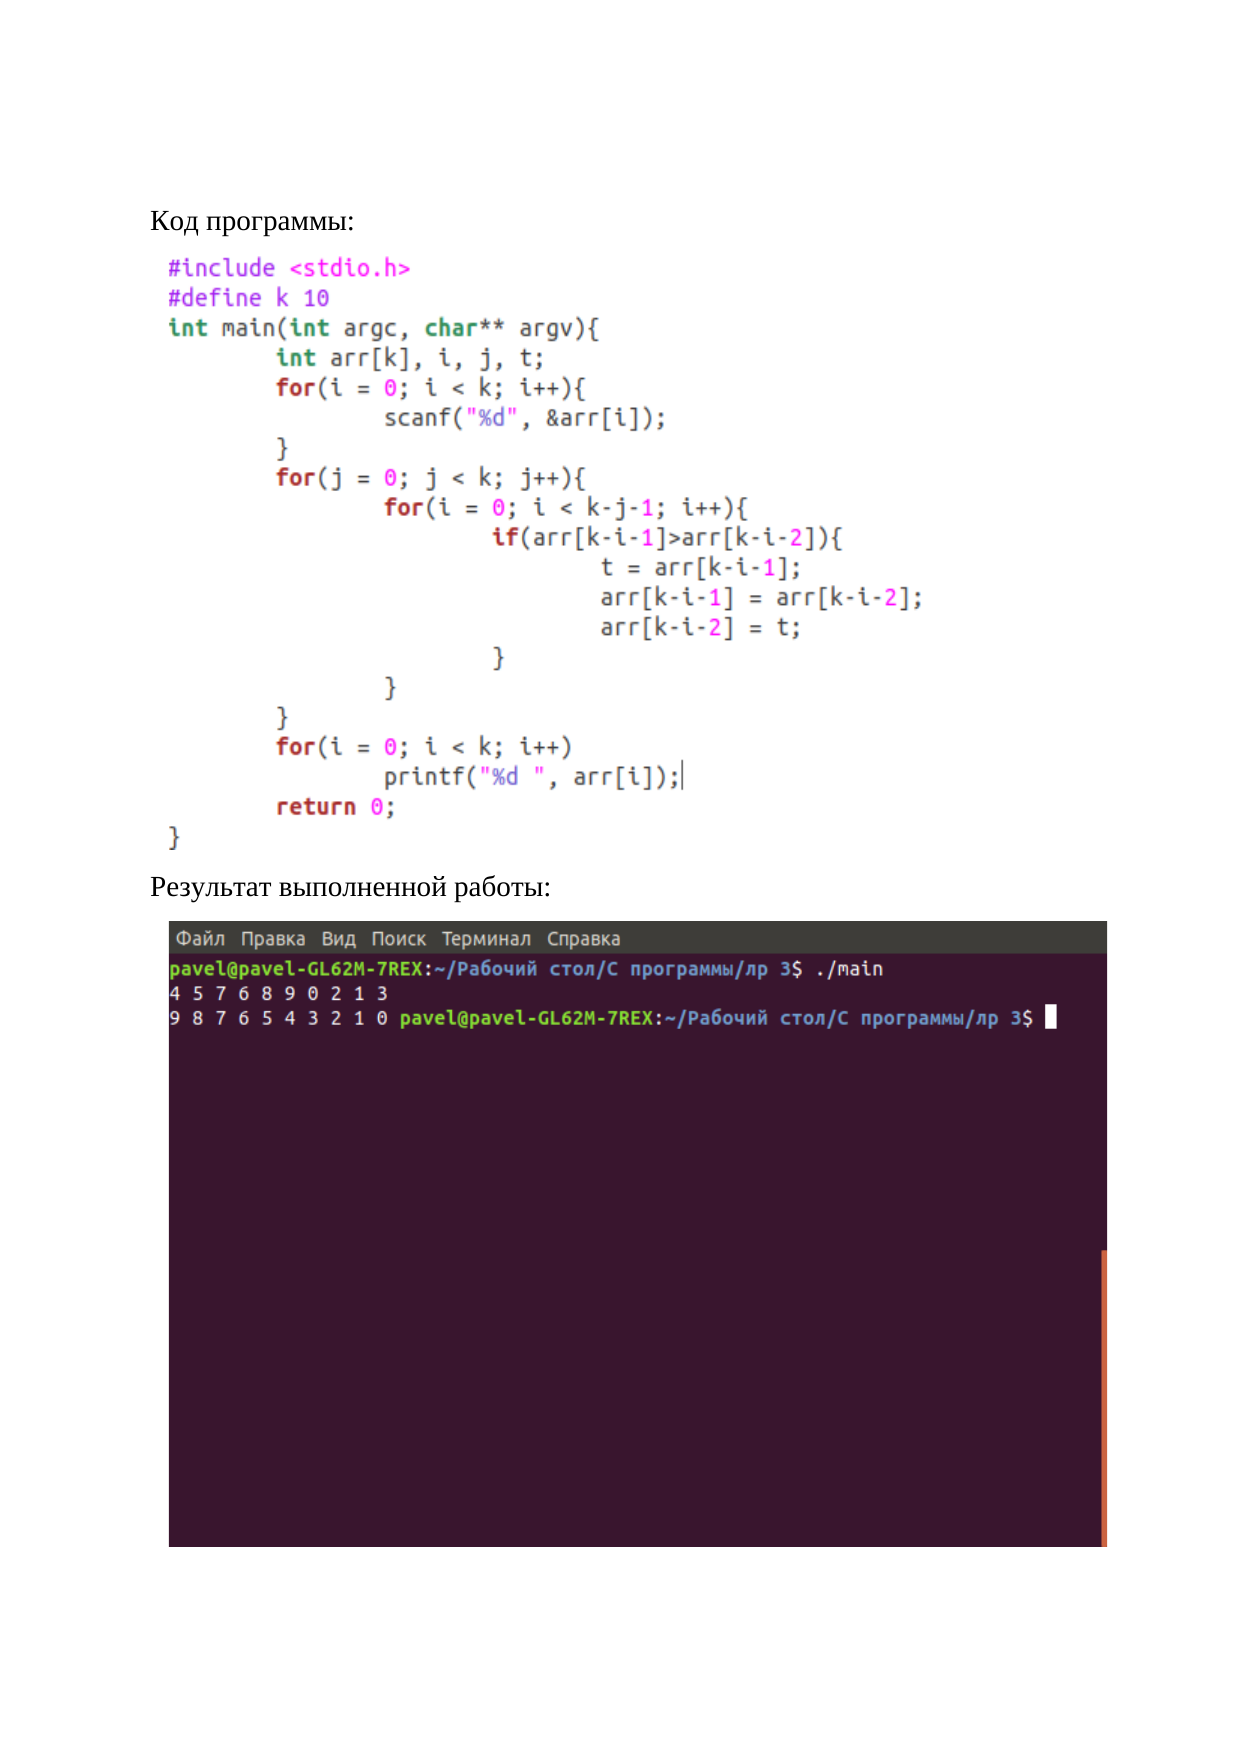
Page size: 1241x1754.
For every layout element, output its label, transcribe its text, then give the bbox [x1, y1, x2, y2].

picture [168, 255, 922, 850]
text Код программы: [150, 203, 1090, 236]
picture [168, 921, 1108, 1547]
text Результат выполненной работы: [150, 869, 1090, 902]
